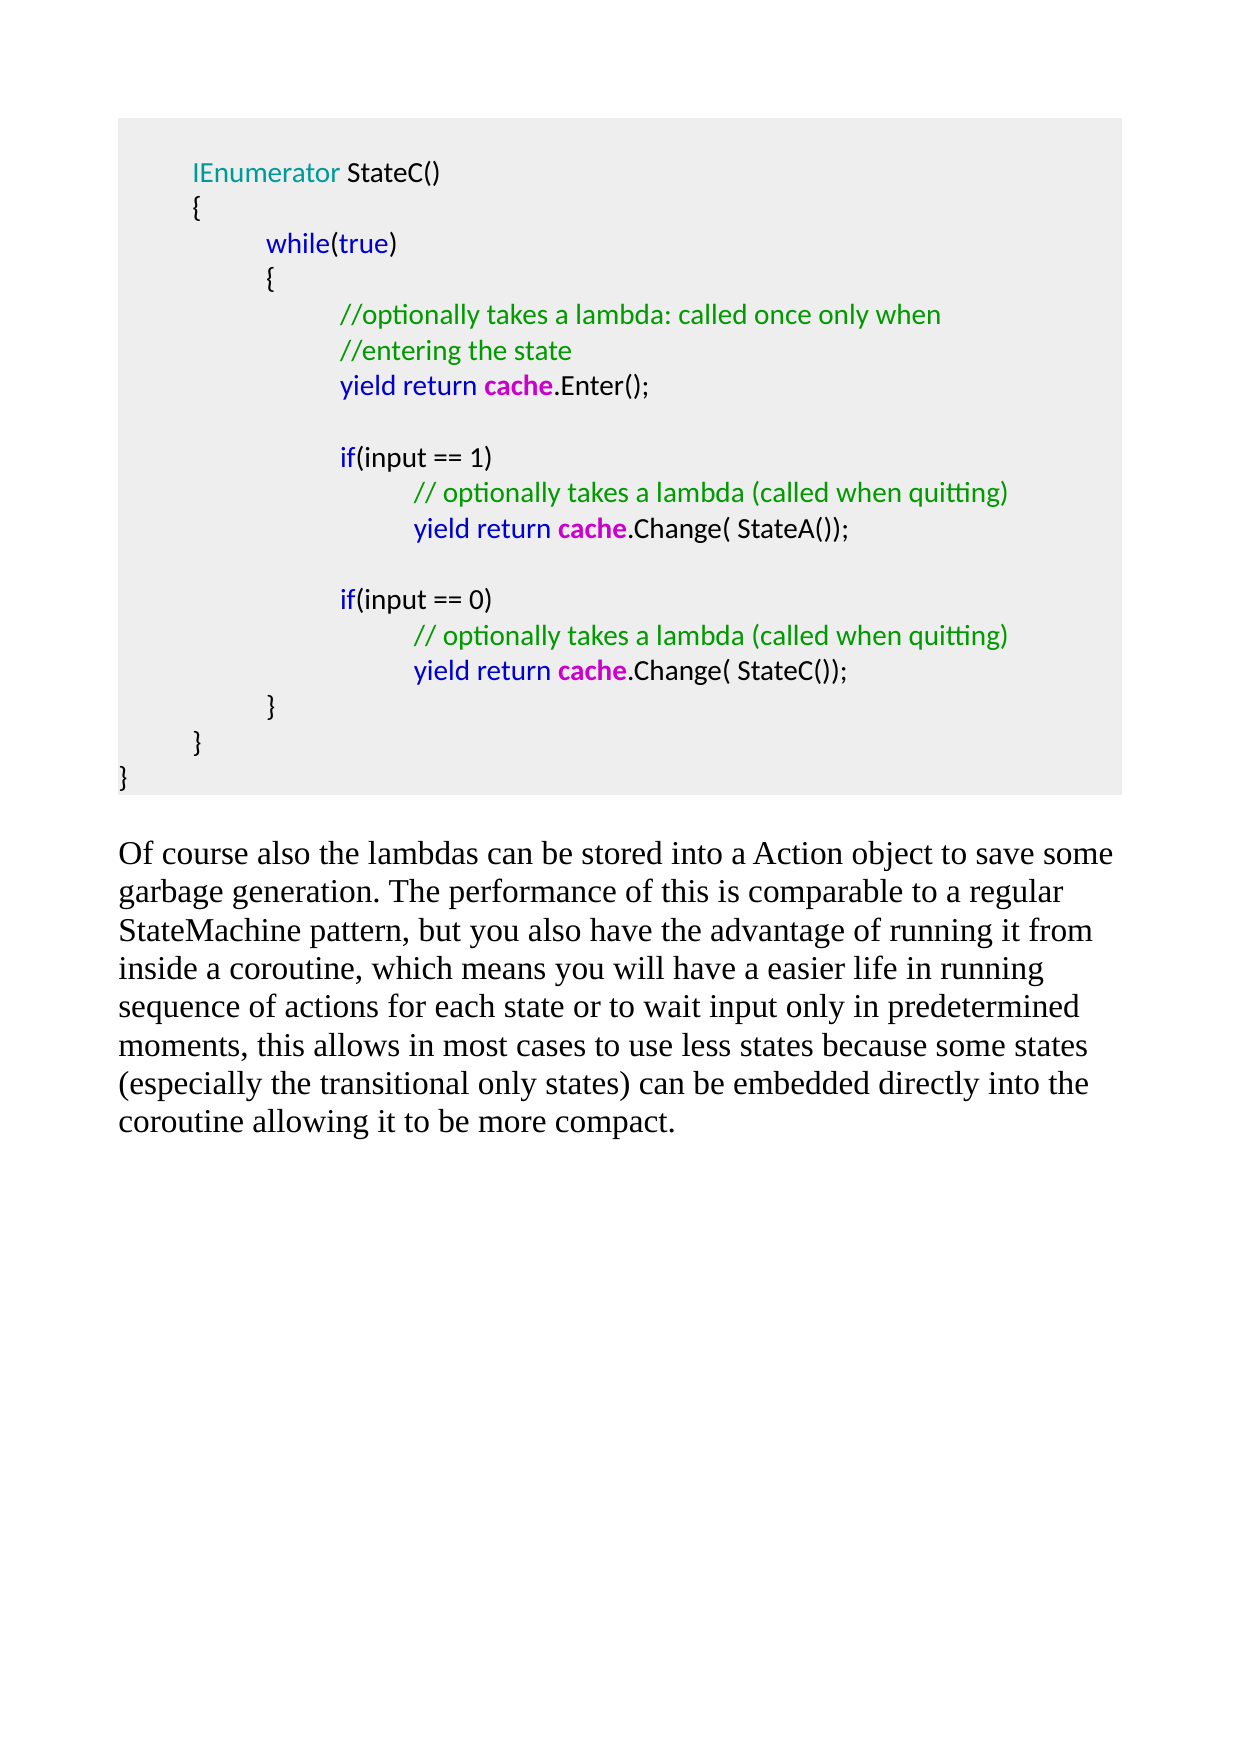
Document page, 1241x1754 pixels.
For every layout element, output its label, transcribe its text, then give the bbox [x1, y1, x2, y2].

text Of course also the lambdas can be stored into a Action object to save some garbage generation. The performance of this is comparable to a regular StateMachine pattern, but you also have the advantage of running it from inside a coroutine, which means you will have a easier life in running sequence of actions for each state or to wait input only in predetermined moments, this allows in most cases to use less states because some states (especially the transitional only states) can be embedded directly into the coroutine allowing it to be more compact. [118, 833, 1122, 1140]
text } [118, 759, 1122, 795]
text if(input == 0) [118, 581, 1122, 617]
text yield return cache.Enter(); [118, 367, 1122, 403]
text { [118, 189, 1122, 225]
text yield return cache.Change( StateC()); [118, 652, 1122, 688]
text } [118, 724, 1122, 759]
text { [118, 261, 1122, 296]
text } [118, 688, 1122, 724]
text while(true) [118, 225, 1122, 261]
text yield return cache.Change( StateA()); [118, 510, 1122, 546]
text // optionally takes a lambda (called when quitting) [118, 617, 1122, 652]
text if(input == 1) [118, 439, 1122, 474]
text // optionally takes a lambda (called when quitting) [118, 474, 1122, 510]
text //entering the state [118, 332, 1122, 367]
text IEnumerator StateC() [118, 154, 1122, 189]
text //optionally takes a lambda: called once only when [118, 296, 1122, 332]
